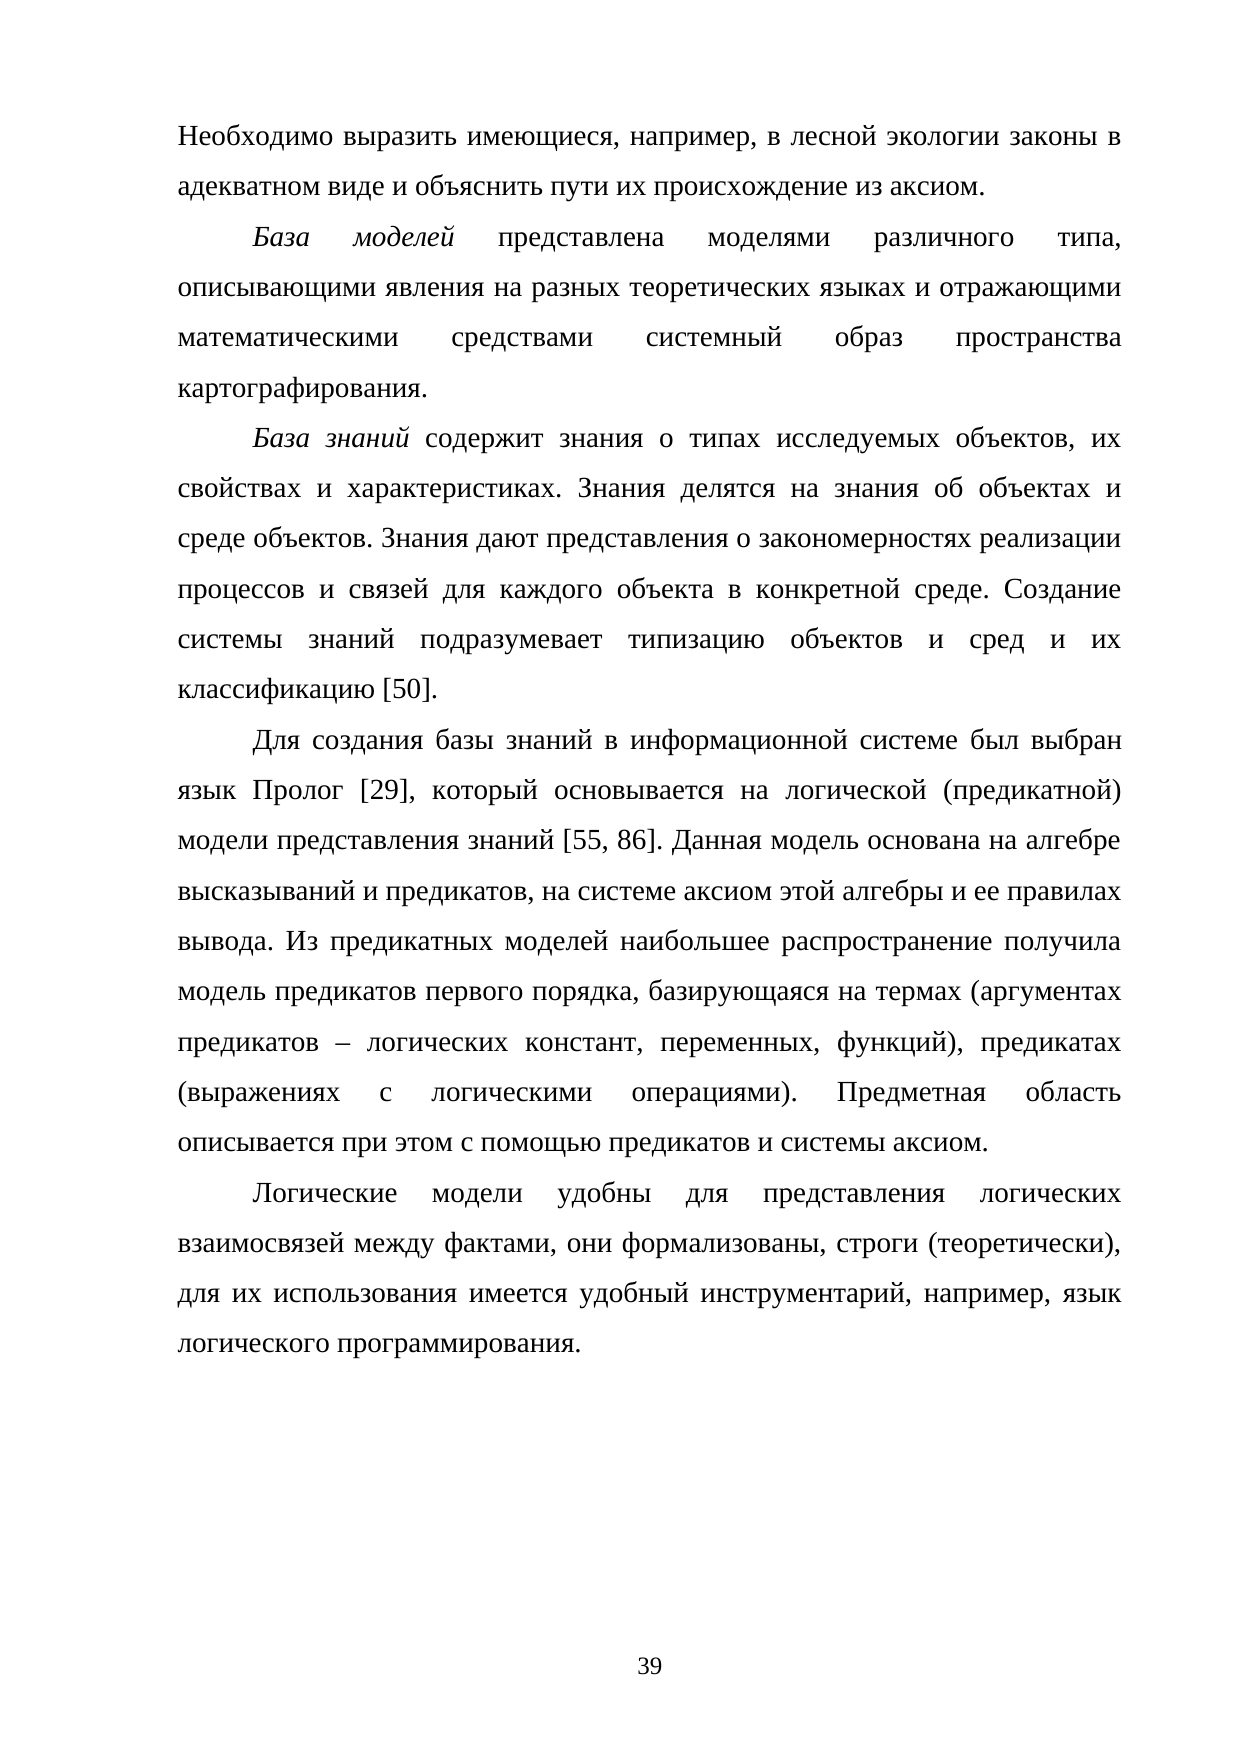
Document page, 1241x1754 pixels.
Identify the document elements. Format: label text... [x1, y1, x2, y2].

text Логические модели удобны для представления логических взаимосвязей между фактами, они формализованы, строги (теоретически), для их использования имеется удобный инструментарий, например, язык логического программирования. [177, 1175, 1122, 1359]
text База знаний содержит знания о типах исследуемых объектов, их свойствах и характеристиках. Знания делятся на знания об объектах и среде объектов. Знания дают представления о закономерностях реализации процессов и связей для каждого объекта в конкретной среде. Создание системы знаний подразумевает типизацию объектов и сред и их классификацию [50]. [177, 420, 1122, 705]
text Необходимо выразить имеющиеся, например, в лесной экологии законы в адекватном виде и объяснить пути их происхождение из аксиом. [177, 118, 1122, 202]
text Для создания базы знаний в информационной системе был выбран язык Пролог [29], который основывается на логической (предикатной) модели представления знаний [55, 86]. Данная модель основана на алгебре высказываний и предикатов, на системе аксиом этой алгебры и ее правилах вывода. Из предикатных моделей наибольшее распространение получила модель предикатов первого порядка, базирующаяся на термах (аргументах предикатов – логических констант, переменных, функций), предикатах (выражениях с логическими операциями). Предметная область описывается при этом с помощью предикатов и системы аксиом. [177, 722, 1122, 1158]
text База моделей представлена моделями различного типа, описывающими явления на разных теоретических языках и отражающими математическими средствами системный образ пространства картографирования. [177, 219, 1122, 403]
